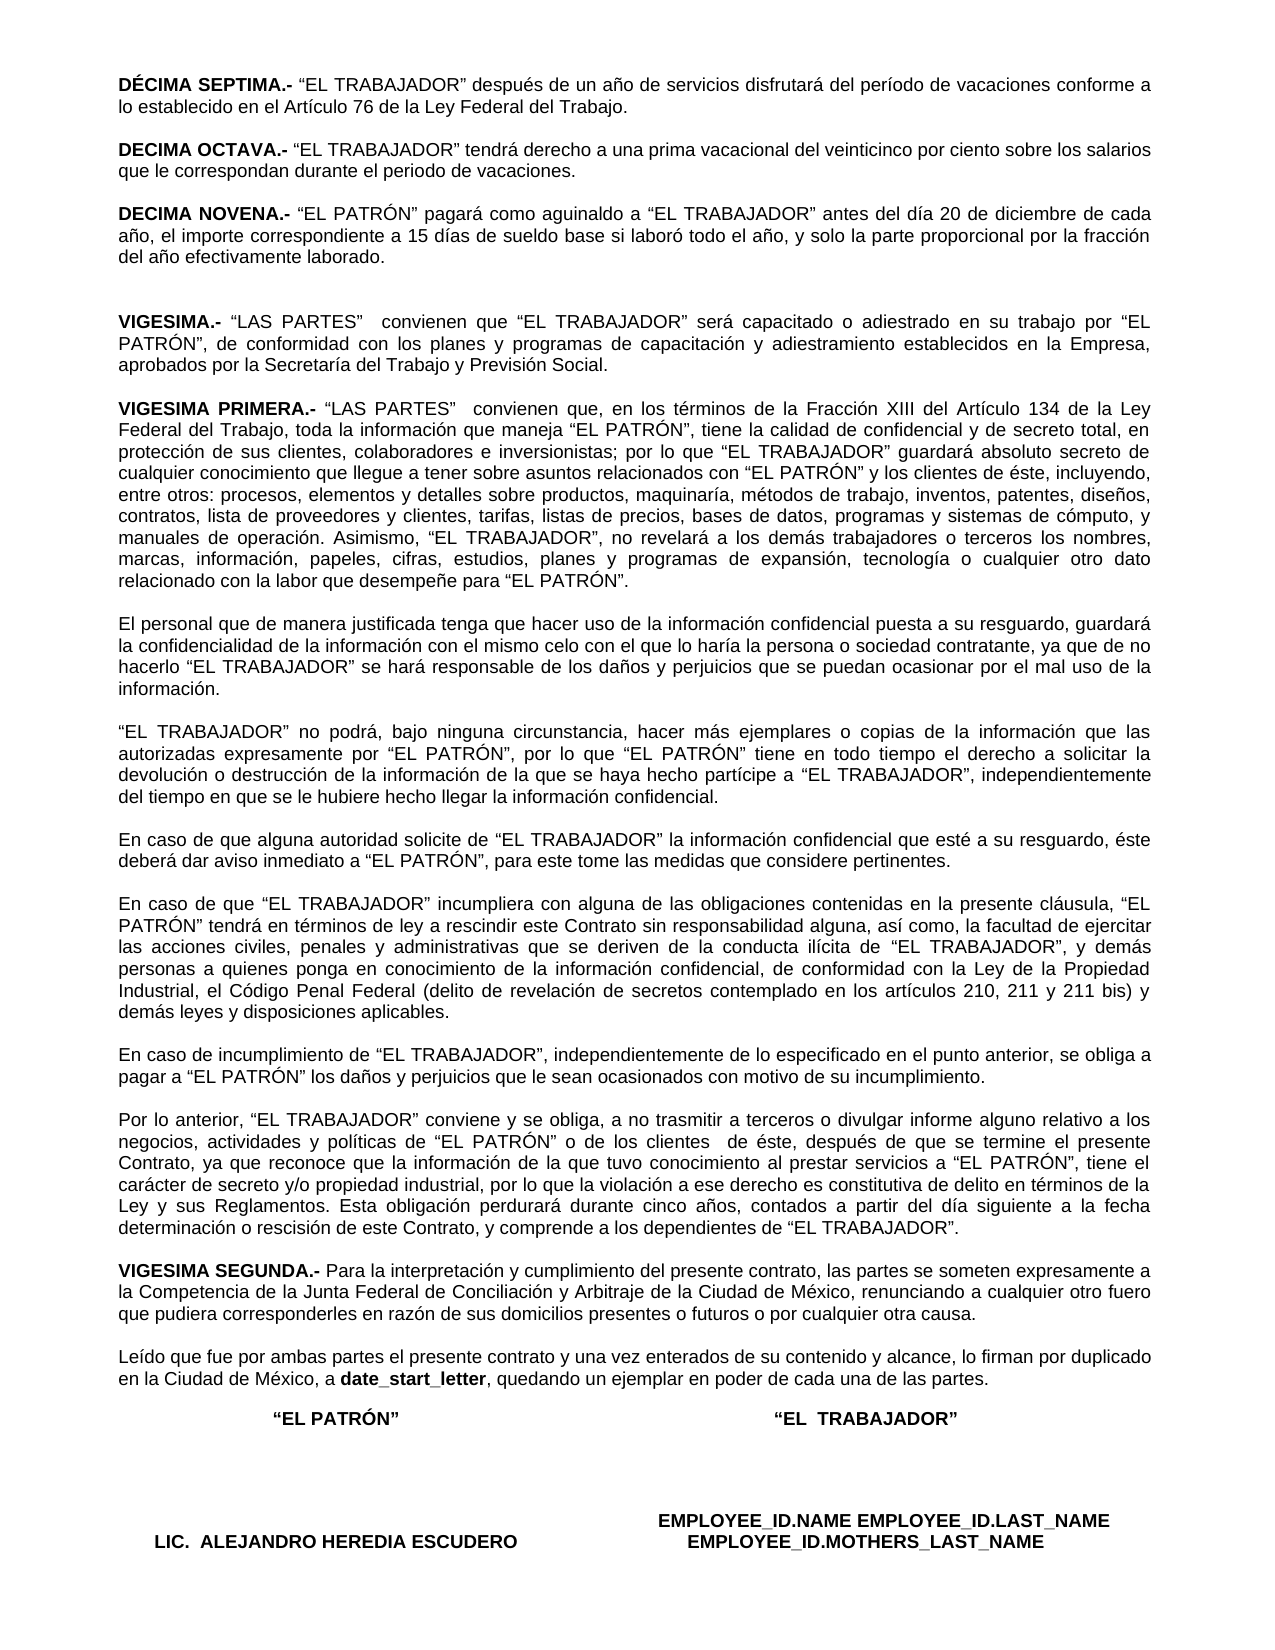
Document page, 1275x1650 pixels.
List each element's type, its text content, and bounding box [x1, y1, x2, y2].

text “EL TRABAJADOR” no podrá, bajo ninguna circunstancia, hacer más ejemplares o copias de la información que las autorizadas expresamente por “EL PATRÓN”, por lo que “EL PATRÓN” tiene en todo tiempo el derecho a solicitar la devolución o destrucción de la información de la que se haya hecho partícipe a “EL TRABAJADOR”, independientemente del tiempo en que se le hubiere hecho llegar la información confidencial. [118, 721, 1152, 807]
text VIGESIMA.- “LAS PARTES” convienen que “EL TRABAJADOR” será capacitado o adiestrado en su trabajo por “EL PATRÓN”, de conformidad con los planes y programas de capacitación y adiestramiento establecidos en la Empresa, aprobados por la Secretaría del Trabajo y Previsión Social. [118, 311, 1152, 376]
text VIGESIMA SEGUNDA.- Para la interpretación y cumplimiento del presente contrato, las partes se someten expresamente a la Competencia de la Junta Federal de Conciliación y Arbitraje de la Ciudad de México, renunciando a cualquier otro fuero que pudiera corresponderles en razón de sus domicilios presentes o futuros o por cualquier otra causa. [118, 1260, 1152, 1324]
table_cell employee_id.name employee_id.last_name employee_id.mothers_last_name [573, 1448, 1159, 1553]
text En caso de incumplimiento de “EL TRABAJADOR”, independientemente de lo especificado en el punto anterior, se obliga a pagar a “EL PATRÓN” los daños y perjuicios que le sean ocasionados con motivo de su incumplimiento. [118, 1044, 1152, 1087]
table_cell LIC. ALEJANDRO HEREDIA ESCUDERO [99, 1448, 573, 1553]
text Leído que fue por ambas partes el presente contrato y una vez enterados de su contenido y alcance, lo firman por duplicado en la Ciudad de México, a date_start_letter, quedando un ejemplar en poder de cada una de las partes. [118, 1346, 1152, 1389]
text DECIMA NOVENA.- “EL PATRÓN” pagará como aguinaldo a “EL TRABAJADOR” antes del día 20 de diciembre de cada año, el importe correspondiente a 15 días de sueldo base si laboró todo el año, y solo la parte proporcional por la fracción del año efectivamente laborado. [118, 203, 1152, 268]
text Por lo anterior, “EL TRABAJADOR” conviene y se obliga, a no trasmitir a terceros o divulgar informe alguno relativo a los negocios, actividades y políticas de “EL PATRÓN” o de los clientes de éste, después de que se termine el presente Contrato, ya que reconoce que la información de la que tuvo conocimiento al prestar servicios a “EL PATRÓN”, tiene el carácter de secreto y/o propiedad industrial, por lo que la violación a ese derecho es constitutiva de delito en términos de la Ley y sus Reglamentos. Esta obligación perdurará durante cinco años, contados a partir del día siguiente a la fecha determinación o rescisión de este Contrato, y comprende a los dependientes de “EL TRABAJADOR”. [118, 1109, 1152, 1238]
text En caso de que alguna autoridad solicite de “EL TRABAJADOR” la información confidencial que esté a su resguardo, éste deberá dar aviso inmediato a “EL PATRÓN”, para este tome las medidas que considere pertinentes. [118, 828, 1152, 872]
table_header “EL TRABAJADOR” [573, 1389, 1159, 1448]
text DECIMA OCTAVA.- “EL TRABAJADOR” tendrá derecho a una prima vacacional del veinticinco por ciento sobre los salarios que le correspondan durante el periodo de vacaciones. [118, 138, 1152, 182]
text En caso de que “EL TRABAJADOR” incumpliera con alguna de las obligaciones contenidas en la presente cláusula, “EL PATRÓN” tendrá en términos de ley a rescindir este Contrato sin responsabilidad alguna, así como, la facultad de ejercitar las acciones civiles, penales y administrativas que se deriven de la conducta ilícita de “EL TRABAJADOR”, y demás personas a quienes ponga en conocimiento de la información confidencial, de conformidad con la Ley de la Propiedad Industrial, el Código Penal Federal (delito de revelación de secretos contemplado en los artículos 210, 211 y 211 bis) y demás leyes y disposiciones aplicables. [118, 893, 1152, 1023]
text VIGESIMA PRIMERA.- “LAS PARTES” convienen que, en los términos de la Fracción XIII del Artículo 134 de la Ley Federal del Trabajo, toda la información que maneja “EL PATRÓN”, tiene la calidad de confidencial y de secreto total, en protección de sus clientes, colaboradores e inversionistas; por lo que “EL TRABAJADOR” guardará absoluto secreto de cualquier conocimiento que llegue a tener sobre asuntos relacionados con “EL PATRÓN” y los clientes de éste, incluyendo, entre otros: procesos, elementos y detalles sobre productos, maquinaría, métodos de trabajo, inventos, patentes, diseños, contratos, lista de proveedores y clientes, tarifas, listas de precios, bases de datos, programas y sistemas de cómputo, y manuales de operación. Asimismo, “EL TRABAJADOR”, no revelará a los demás trabajadores o terceros los nombres, marcas, información, papeles, cifras, estudios, planes y programas de expansión, tecnología o cualquier otro dato relacionado con la labor que desempeñe para “EL PATRÓN”. [118, 397, 1152, 591]
text DÉCIMA SEPTIMA.- “EL TRABAJADOR” después de un año de servicios disfrutará del período de vacaciones conforme a lo establecido en el Artículo 76 de la Ley Federal del Trabajo. [118, 74, 1152, 117]
text El personal que de manera justificada tenga que hacer uso de la información confidencial puesta a su resguardo, guardará la confidencialidad de la información con el mismo celo con el que lo haría la persona o sociedad contratante, ya que de no hacerlo “EL TRABAJADOR” se hará responsable de los daños y perjuicios que se puedan ocasionar por el mal uso de la información. [118, 613, 1152, 699]
table_header “EL PATRÓN” [99, 1389, 573, 1448]
